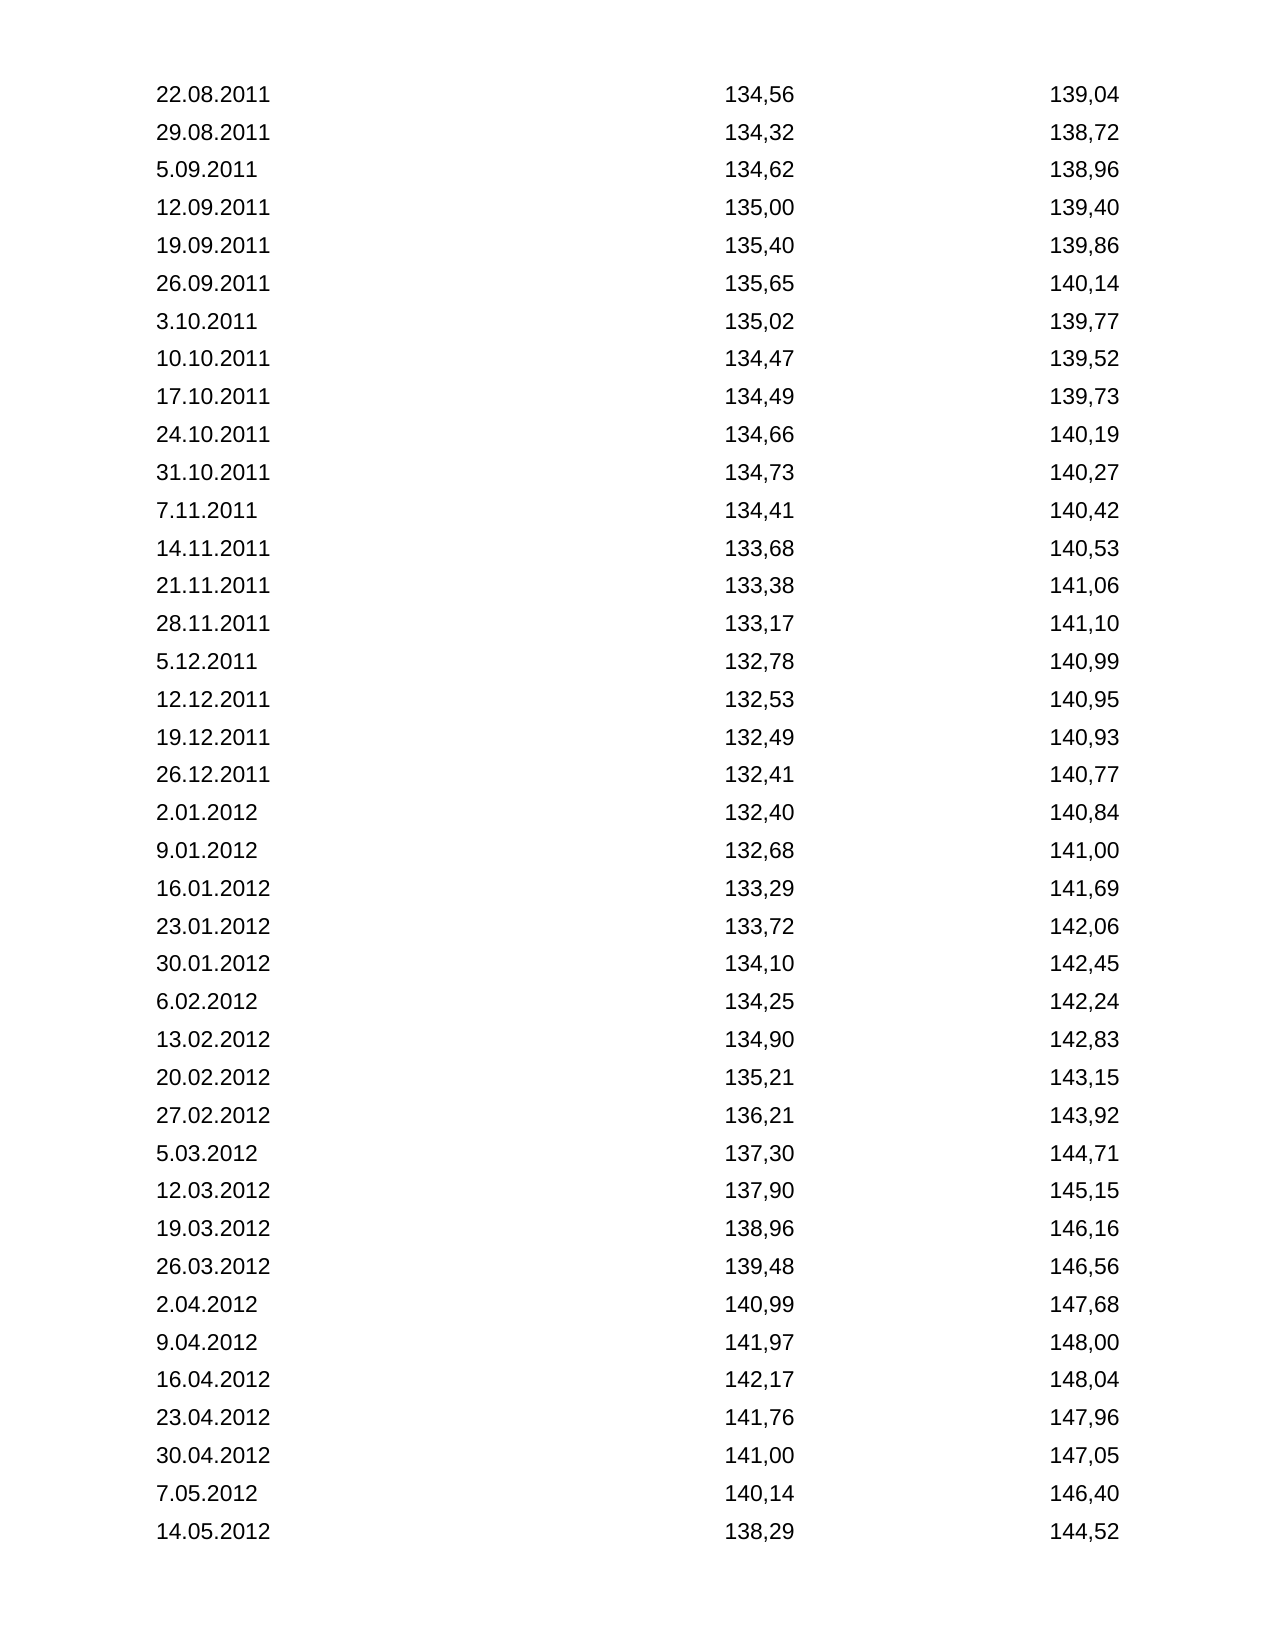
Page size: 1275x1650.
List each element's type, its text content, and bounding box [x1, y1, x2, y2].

table_cell 27.02.2012 [150, 1096, 475, 1134]
table_cell 134,62 [475, 151, 800, 188]
table_cell 141,76 [475, 1399, 800, 1436]
table_cell 22.08.2011 [150, 75, 475, 113]
table_cell 147,96 [800, 1399, 1125, 1436]
table_cell 136,21 [475, 1096, 800, 1134]
table_cell 148,04 [800, 1361, 1125, 1398]
table_cell 12.09.2011 [150, 189, 475, 226]
table_cell 5.03.2012 [150, 1134, 475, 1172]
table_cell 133,17 [475, 604, 800, 642]
table_cell 134,10 [475, 945, 800, 982]
table_cell 141,00 [800, 831, 1125, 869]
table_cell 21.11.2011 [150, 567, 475, 604]
table_cell 5.12.2011 [150, 642, 475, 680]
table_cell 141,97 [475, 1323, 800, 1361]
table_cell 137,90 [475, 1172, 800, 1209]
table_cell 134,73 [475, 453, 800, 491]
table_cell 2.01.2012 [150, 794, 475, 831]
table_cell 132,41 [475, 756, 800, 793]
table_cell 133,72 [475, 907, 800, 945]
table_cell 135,65 [475, 264, 800, 302]
table_cell 141,69 [800, 869, 1125, 907]
table_cell 135,02 [475, 302, 800, 340]
table_cell 139,48 [475, 1247, 800, 1285]
table_cell 14.05.2012 [150, 1512, 475, 1550]
table_cell 26.03.2012 [150, 1247, 475, 1285]
table_cell 135,40 [475, 226, 800, 264]
table_cell 144,52 [800, 1512, 1125, 1550]
table_cell 134,41 [475, 491, 800, 529]
table_cell 144,71 [800, 1134, 1125, 1172]
table_cell 147,68 [800, 1285, 1125, 1323]
table_cell 134,47 [475, 340, 800, 377]
table_cell 20.02.2012 [150, 1058, 475, 1096]
table_cell 140,77 [800, 756, 1125, 793]
table_cell 23.01.2012 [150, 907, 475, 945]
table_cell 9.01.2012 [150, 831, 475, 869]
table_cell 134,25 [475, 983, 800, 1020]
table_cell 139,40 [800, 189, 1125, 226]
table_cell 19.12.2011 [150, 718, 475, 756]
table_cell 140,14 [475, 1474, 800, 1512]
table_cell 141,06 [800, 567, 1125, 604]
table_cell 132,78 [475, 642, 800, 680]
table_cell 133,29 [475, 869, 800, 907]
table_cell 138,72 [800, 113, 1125, 151]
table_cell 16.01.2012 [150, 869, 475, 907]
table_cell 29.08.2011 [150, 113, 475, 151]
table_cell 6.02.2012 [150, 983, 475, 1020]
table_cell 140,42 [800, 491, 1125, 529]
table_cell 23.04.2012 [150, 1399, 475, 1436]
table_cell 134,90 [475, 1020, 800, 1058]
table_cell 9.04.2012 [150, 1323, 475, 1361]
table_cell 30.01.2012 [150, 945, 475, 982]
table_cell 146,40 [800, 1474, 1125, 1512]
table_cell 139,73 [800, 378, 1125, 415]
table_cell 13.02.2012 [150, 1020, 475, 1058]
table_cell 132,49 [475, 718, 800, 756]
table_cell 146,56 [800, 1247, 1125, 1285]
table_cell 14.11.2011 [150, 529, 475, 567]
table_cell 17.10.2011 [150, 378, 475, 415]
table_cell 142,45 [800, 945, 1125, 982]
table_cell 139,04 [800, 75, 1125, 113]
table_cell 140,84 [800, 794, 1125, 831]
table_cell 5.09.2011 [150, 151, 475, 188]
table_cell 135,21 [475, 1058, 800, 1096]
table_cell 140,93 [800, 718, 1125, 756]
table_cell 30.04.2012 [150, 1436, 475, 1474]
table_cell 133,38 [475, 567, 800, 604]
table_cell 140,99 [800, 642, 1125, 680]
table_cell 12.12.2011 [150, 680, 475, 718]
table_cell 143,92 [800, 1096, 1125, 1134]
table_cell 7.11.2011 [150, 491, 475, 529]
table_cell 142,24 [800, 983, 1125, 1020]
table_cell 3.10.2011 [150, 302, 475, 340]
table_cell 140,53 [800, 529, 1125, 567]
table_cell 140,95 [800, 680, 1125, 718]
table_cell 10.10.2011 [150, 340, 475, 377]
table_cell 132,68 [475, 831, 800, 869]
table_cell 141,10 [800, 604, 1125, 642]
table_cell 26.09.2011 [150, 264, 475, 302]
table_cell 142,06 [800, 907, 1125, 945]
table_cell 132,40 [475, 794, 800, 831]
table_cell 141,00 [475, 1436, 800, 1474]
table_cell 140,14 [800, 264, 1125, 302]
table_cell 135,00 [475, 189, 800, 226]
table_cell 139,77 [800, 302, 1125, 340]
table_cell 2.04.2012 [150, 1285, 475, 1323]
table_cell 12.03.2012 [150, 1172, 475, 1209]
table_cell 140,99 [475, 1285, 800, 1323]
table_cell 24.10.2011 [150, 415, 475, 453]
table_cell 142,83 [800, 1020, 1125, 1058]
table_cell 138,96 [800, 151, 1125, 188]
table_cell 7.05.2012 [150, 1474, 475, 1512]
table_cell 134,49 [475, 378, 800, 415]
table_cell 139,52 [800, 340, 1125, 377]
table_cell 137,30 [475, 1134, 800, 1172]
table_cell 140,27 [800, 453, 1125, 491]
table_cell 31.10.2011 [150, 453, 475, 491]
table_cell 133,68 [475, 529, 800, 567]
table_cell 146,16 [800, 1209, 1125, 1247]
table_cell 143,15 [800, 1058, 1125, 1096]
table_cell 134,32 [475, 113, 800, 151]
table_cell 139,86 [800, 226, 1125, 264]
table_cell 147,05 [800, 1436, 1125, 1474]
table_cell 19.03.2012 [150, 1209, 475, 1247]
table_cell 140,19 [800, 415, 1125, 453]
table_cell 16.04.2012 [150, 1361, 475, 1398]
table_cell 19.09.2011 [150, 226, 475, 264]
table_cell 145,15 [800, 1172, 1125, 1209]
table_cell 134,56 [475, 75, 800, 113]
table_cell 138,29 [475, 1512, 800, 1550]
table_cell 134,66 [475, 415, 800, 453]
table_cell 148,00 [800, 1323, 1125, 1361]
table_cell 142,17 [475, 1361, 800, 1398]
table_cell 138,96 [475, 1209, 800, 1247]
table_cell 26.12.2011 [150, 756, 475, 793]
table_cell 132,53 [475, 680, 800, 718]
table_cell 28.11.2011 [150, 604, 475, 642]
